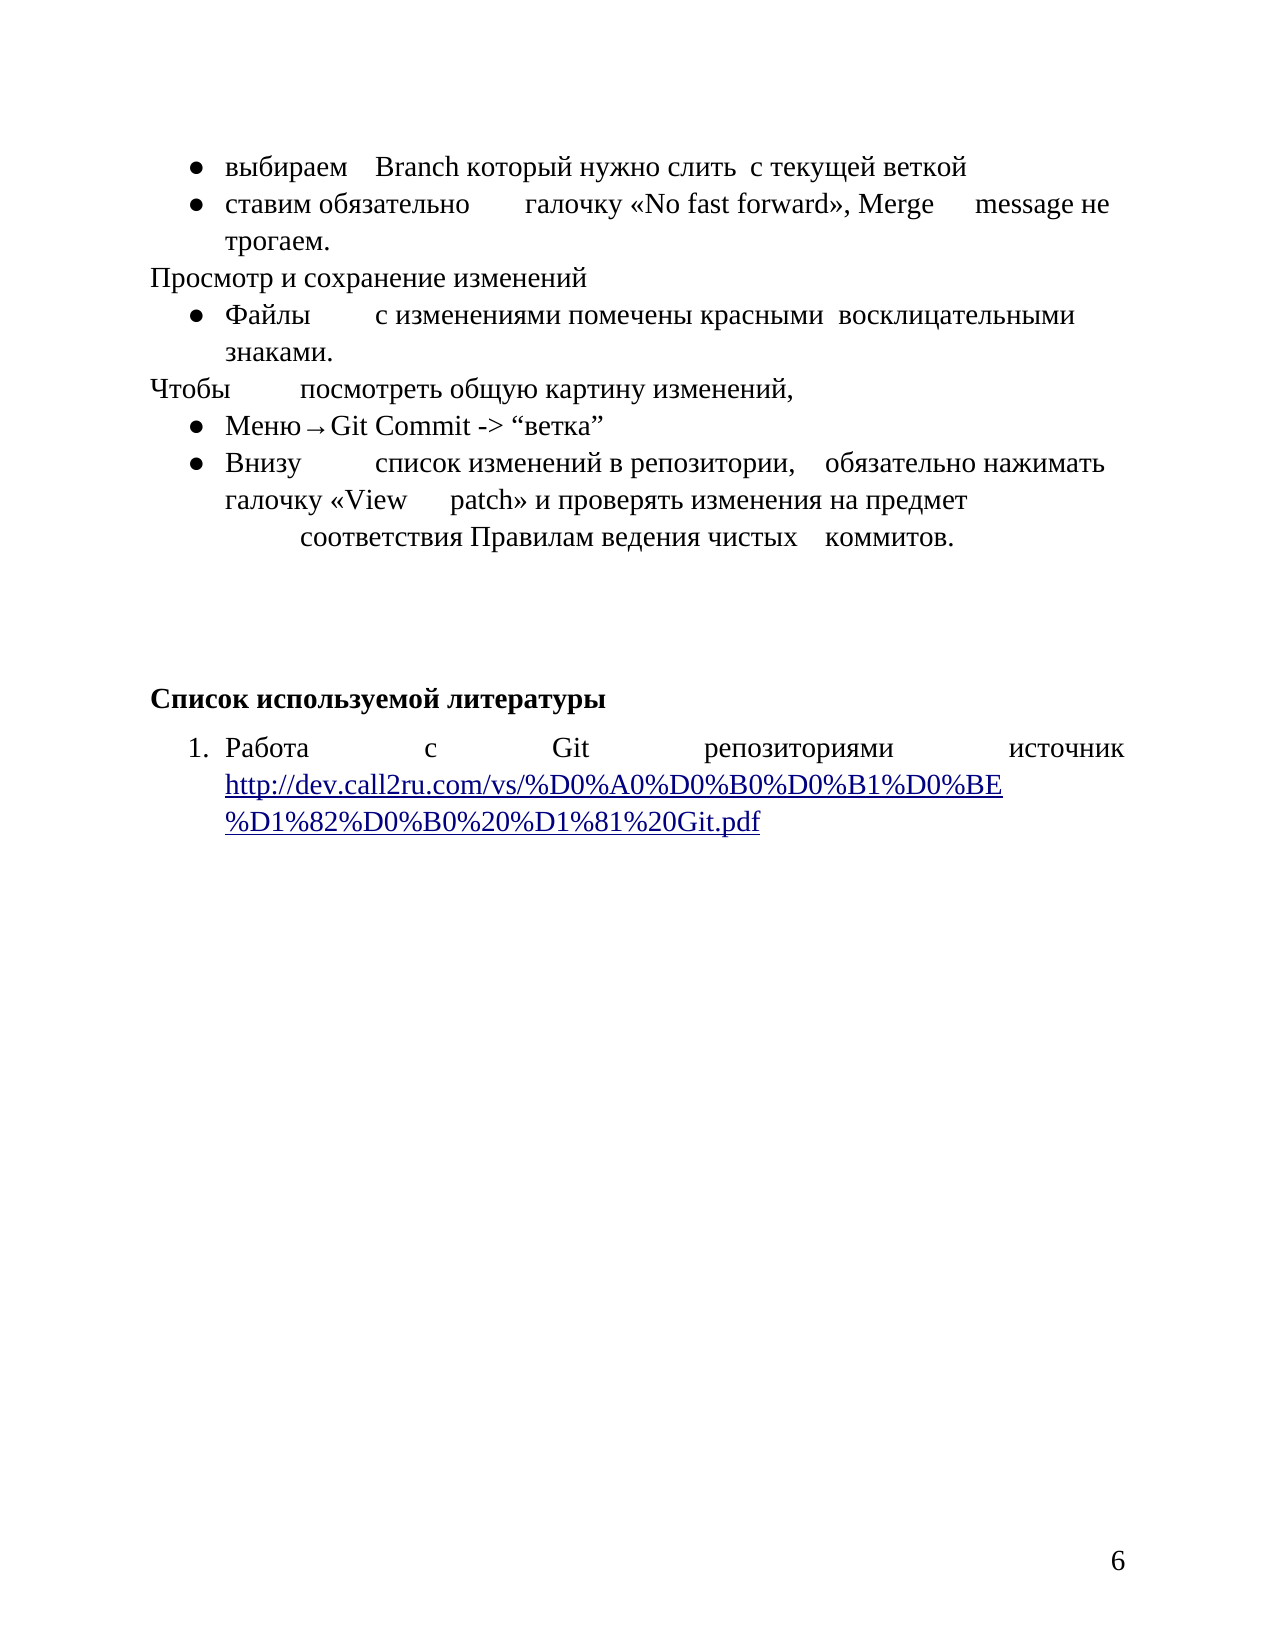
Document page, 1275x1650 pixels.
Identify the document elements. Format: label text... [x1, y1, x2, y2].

list Внизу список изменений в репозитории, обязательно нажимать галочку «View patch» и проверять изменения на предмет соответствия Правилам ведения чистых коммитов. [187, 447, 1125, 553]
subtitle Список используемой литературы [150, 682, 1125, 714]
text Просмотр и сохранение изменений [150, 261, 1125, 293]
text Чтобы посмотреть общую картину изменений, [150, 372, 1125, 405]
list Файлы с изменениями помечены красными восклицательными знаками. [187, 298, 1125, 368]
list выбираем Branch который нужно слить с текущей веткой [187, 150, 1125, 182]
list ставим обязательно галочку «No fast forward», Merge message не трогаем. [187, 187, 1125, 256]
list Работа с Git репозиториями источник http://dev.call2ru.com/vs/%D0%A0%D0%B0%D0%B1%D0%BE%D1%82%D0%B0%20%D1%81%20Git.pdf [187, 732, 1125, 838]
list Меню→Git Commit -> “ветка” [187, 409, 1125, 442]
